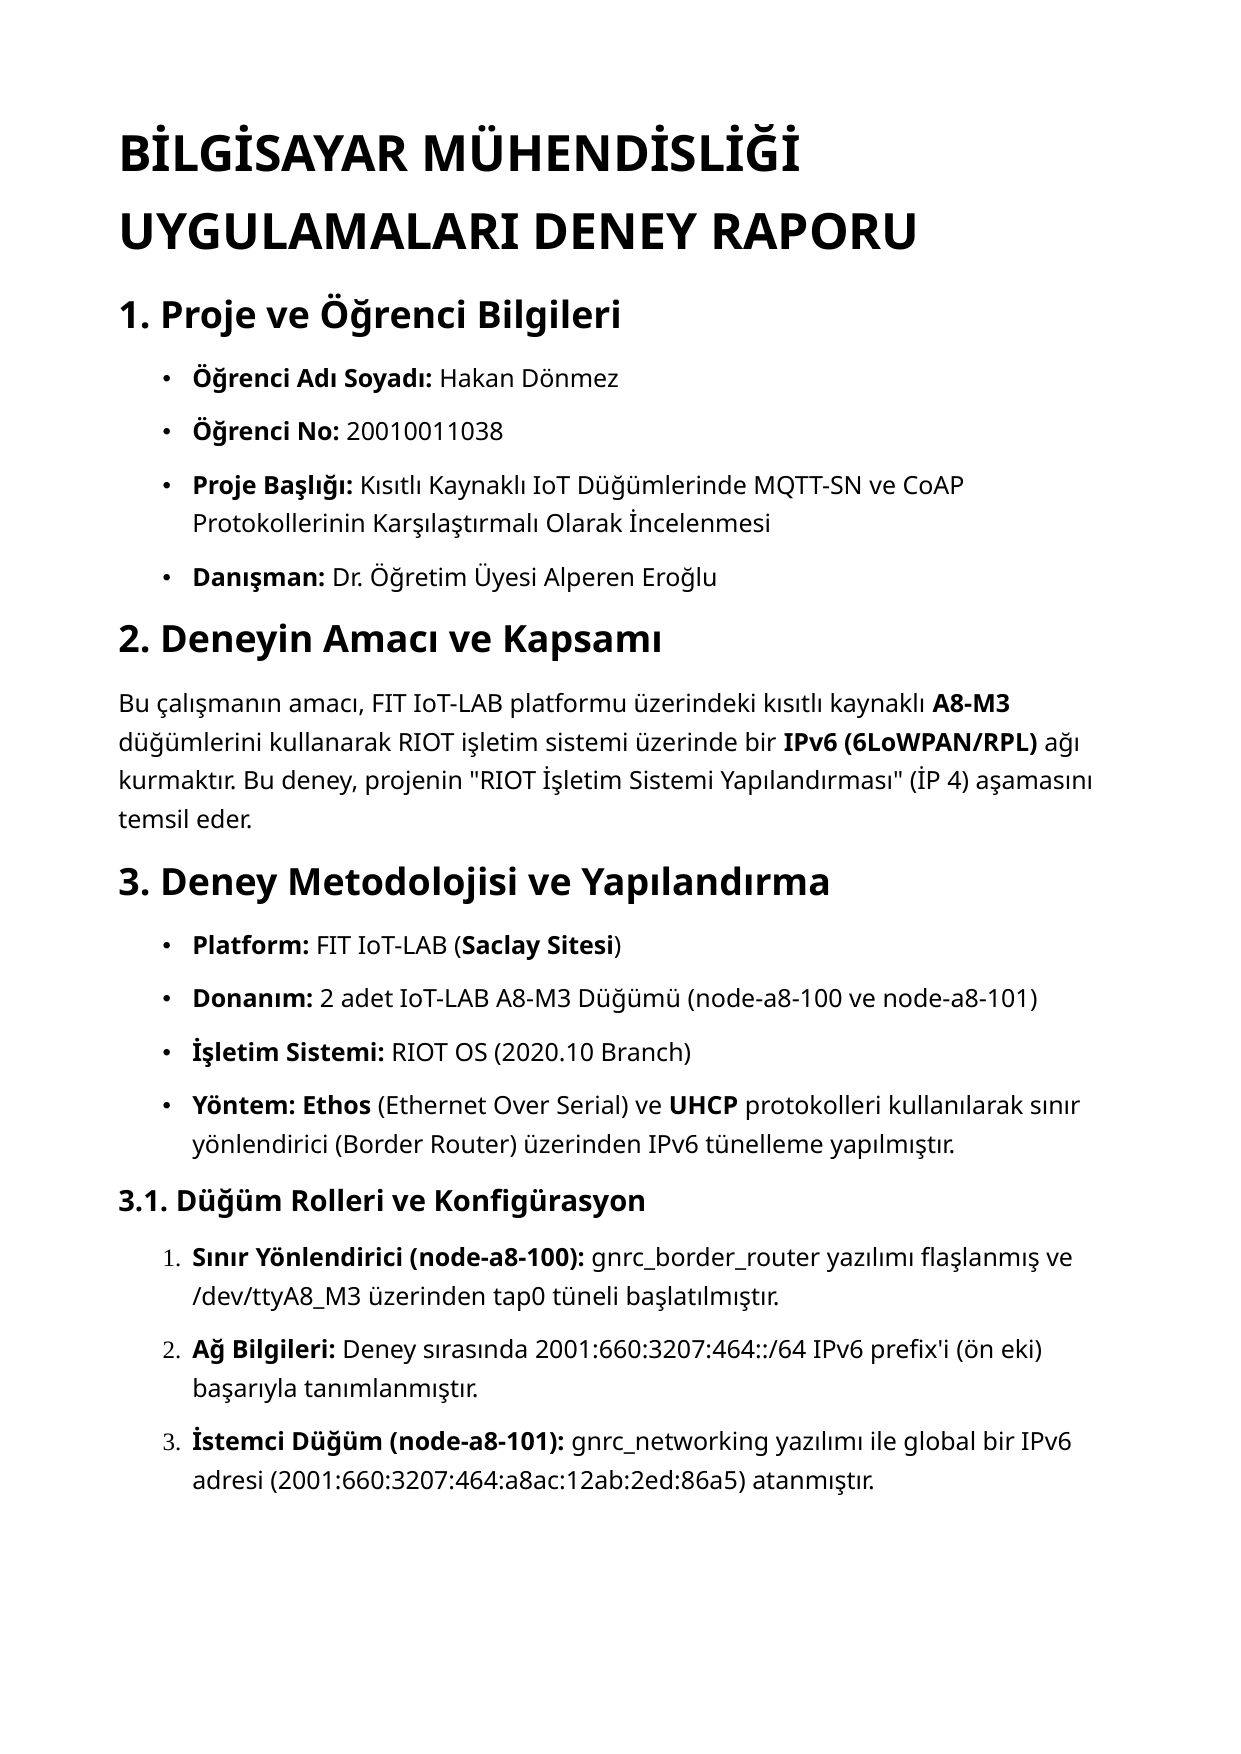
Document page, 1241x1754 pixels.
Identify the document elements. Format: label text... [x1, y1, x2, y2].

list Ağ Bilgileri: Deney sırasında 2001:660:3207:464::/64 IPv6 prefix'i (ön eki) başarıyla tanımlanmıştır. [162, 1332, 1122, 1404]
list Danışman: Dr. Öğretim Üyesi Alperen Eroğlu [162, 559, 1122, 593]
list Sınır Yönlendirici (node-a8-100): gnrc_border_router yazılımı flaşlanmış ve /dev/ttyA8_M3 üzerinden tap0 tüneli başlatılmıştır. [162, 1239, 1122, 1312]
list Donanım: 2 adet IoT-LAB A8-M3 Düğümü (node-a8-100 ve node-a8-101) [162, 981, 1122, 1015]
subtitle 3.1. Düğüm Rolleri ve Konfigürasyon [118, 1180, 1122, 1219]
list İstemci Düğüm (node-a8-101): gnrc_networking yazılımı ile global bir IPv6 adresi (2001:660:3207:464:a8ac:12ab:2ed:86a5) atanmıştır. [162, 1424, 1122, 1497]
text Bu çalışmanın amacı, FIT IoT-LAB platformu üzerindeki kısıtlı kaynaklı A8-M3 düğümlerini kullanarak RIOT işletim sistemi üzerinde bir IPv6 (6LoWPAN/RPL) ağı kurmaktır. Bu deney, projenin "RIOT İşletim Sistemi Yapılandırması" (İP 4) aşamasını temsil eder. [118, 685, 1122, 836]
list Proje Başlığı: Kısıtlı Kaynaklı IoT Düğümlerinde MQTT-SN ve CoAP Protokollerinin Karşılaştırmalı Olarak İncelenmesi [162, 467, 1122, 540]
list İşletim Sistemi: RIOT OS (2020.10 Branch) [162, 1034, 1122, 1068]
subtitle 3. Deney Metodolojisi ve Yapılandırma [118, 855, 1122, 906]
subtitle BİLGİSAYAR MÜHENDİSLİĞİ UYGULAMALARI DENEY RAPORU [118, 118, 1122, 264]
list Öğrenci No: 20010011038 [162, 414, 1122, 448]
list Platform: FIT IoT-LAB (Saclay Sitesi) [162, 928, 1122, 962]
subtitle 1. Proje ve Öğrenci Bilgileri [118, 288, 1122, 339]
list Öğrenci Adı Soyadı: Hakan Dönmez [162, 361, 1122, 395]
list Yöntem: Ethos (Ethernet Over Serial) ve UHCP protokolleri kullanılarak sınır yönlendirici (Border Router) üzerinden IPv6 tünelleme yapılmıştır. [162, 1088, 1122, 1161]
subtitle 2. Deneyin Amacı ve Kapsamı [118, 613, 1122, 664]
